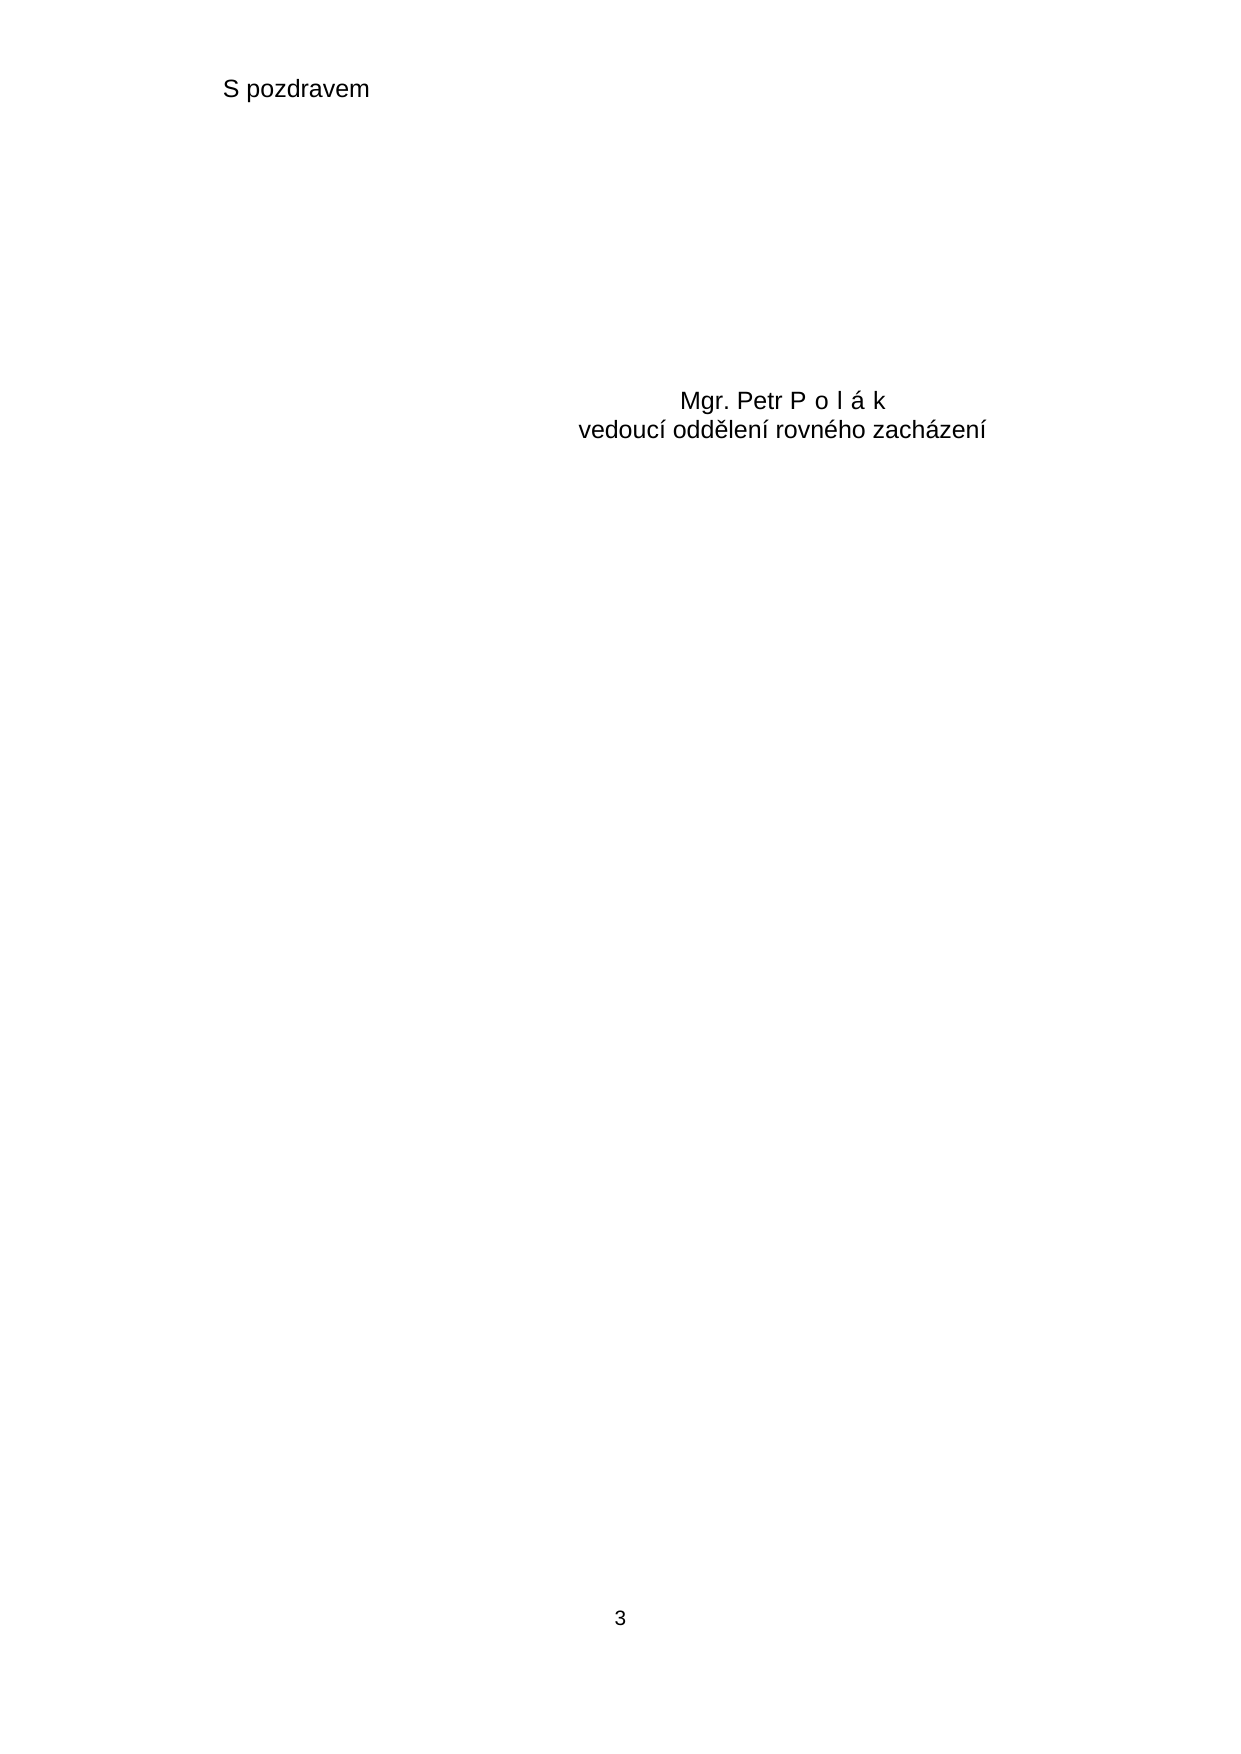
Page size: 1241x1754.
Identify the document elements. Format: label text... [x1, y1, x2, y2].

text vedoucí oddělení rovného zacházení [473, 415, 1092, 444]
text S pozdravem [148, 74, 1092, 103]
text Mgr. Petr Polák [473, 386, 1092, 415]
